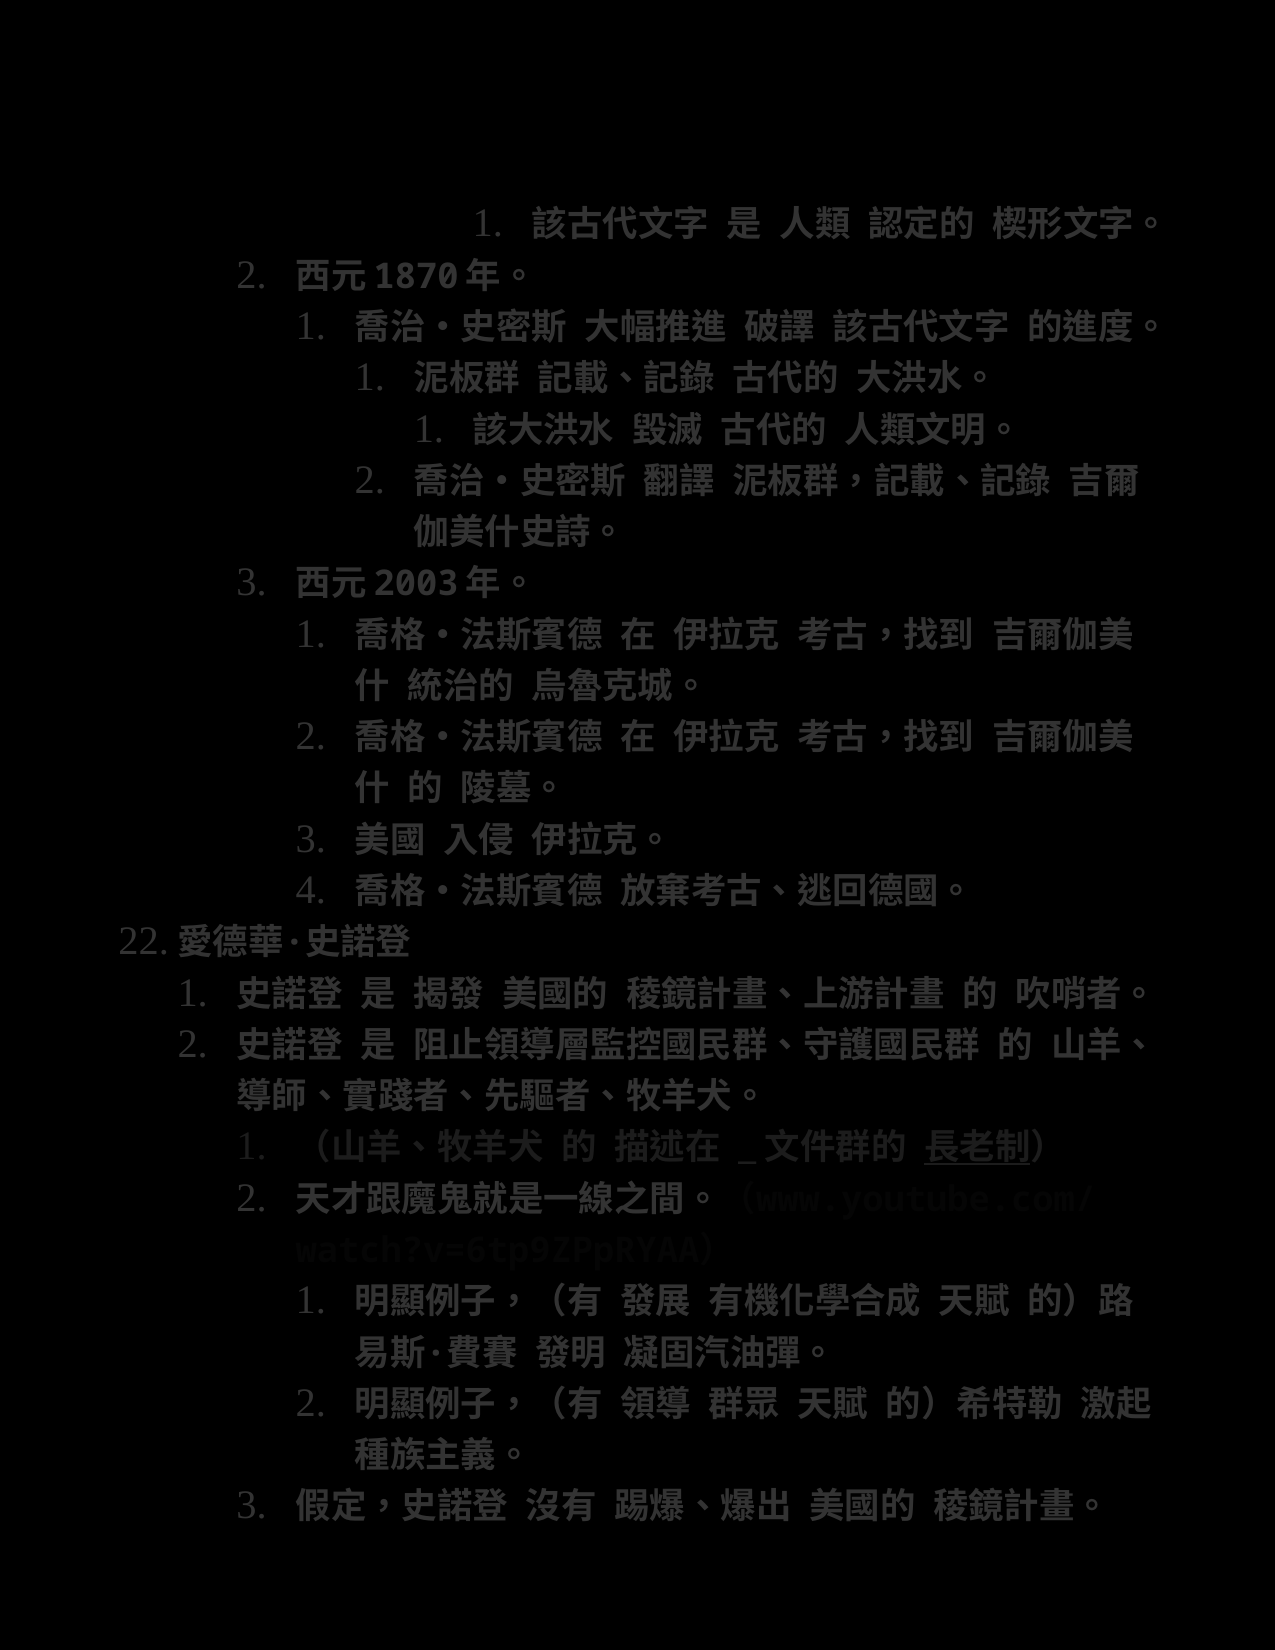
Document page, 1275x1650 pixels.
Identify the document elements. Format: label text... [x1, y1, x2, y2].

list 西元2003年。 [236, 555, 1157, 606]
list 美國 入侵 伊拉克。 [295, 811, 1157, 862]
list 喬格‧法斯賓德 放棄考古、逃回德國。 [295, 862, 1157, 913]
list 史諾登 是 阻止領導層監控國民群、守護國民群 的 山羊、導師、實踐者、先驅者、牧羊犬。 [177, 1016, 1157, 1119]
list 該大洪水 毀滅 古代的 人類文明。 [413, 401, 1157, 452]
list 泥板群 記載、記錄 古代的 大洪水。 [354, 350, 1157, 401]
list 該古代文字 是 人類 認定的 楔形文字。 [472, 196, 1157, 247]
list 喬格‧法斯賓德 在 伊拉克 考古，找到 吉爾伽美什 統治的 烏魯克城。 [295, 606, 1157, 708]
list 愛德華·史諾登 [118, 913, 1157, 965]
list （山羊、牧羊犬 的 描述在 _ 文件群的 長老制） [236, 1119, 1157, 1170]
list 喬格‧法斯賓德 在 伊拉克 考古，找到 吉爾伽美什 的 陵墓。 [295, 708, 1157, 811]
list 喬治‧史密斯 大幅推進 破譯 該古代文字 的進度。 [295, 298, 1157, 350]
list 假定，史諾登 沒有 踢爆、爆出 美國的 稜鏡計畫。 [236, 1478, 1157, 1529]
list 西元1870年。 [236, 247, 1157, 298]
list 明顯例子，（有 領導 群眾 天賦 的）希特勒 激起 種族主義。 [295, 1375, 1157, 1478]
list 喬治‧史密斯 翻譯 泥板群，記載、記錄 吉爾伽美什史詩。 [354, 452, 1157, 555]
list 史諾登 是 揭發 美國的 稜鏡計畫、上游計畫 的 吹哨者。 [177, 965, 1157, 1016]
list 明顯例子，（有 發展 有機化學合成 天賦 的）路易斯·費賽 發明 凝固汽油彈。 [295, 1273, 1157, 1375]
list 天才跟魔鬼就是一線之間。（www.youtube.com/watch?v=6tp9ZPpRYAA） [236, 1170, 1157, 1273]
